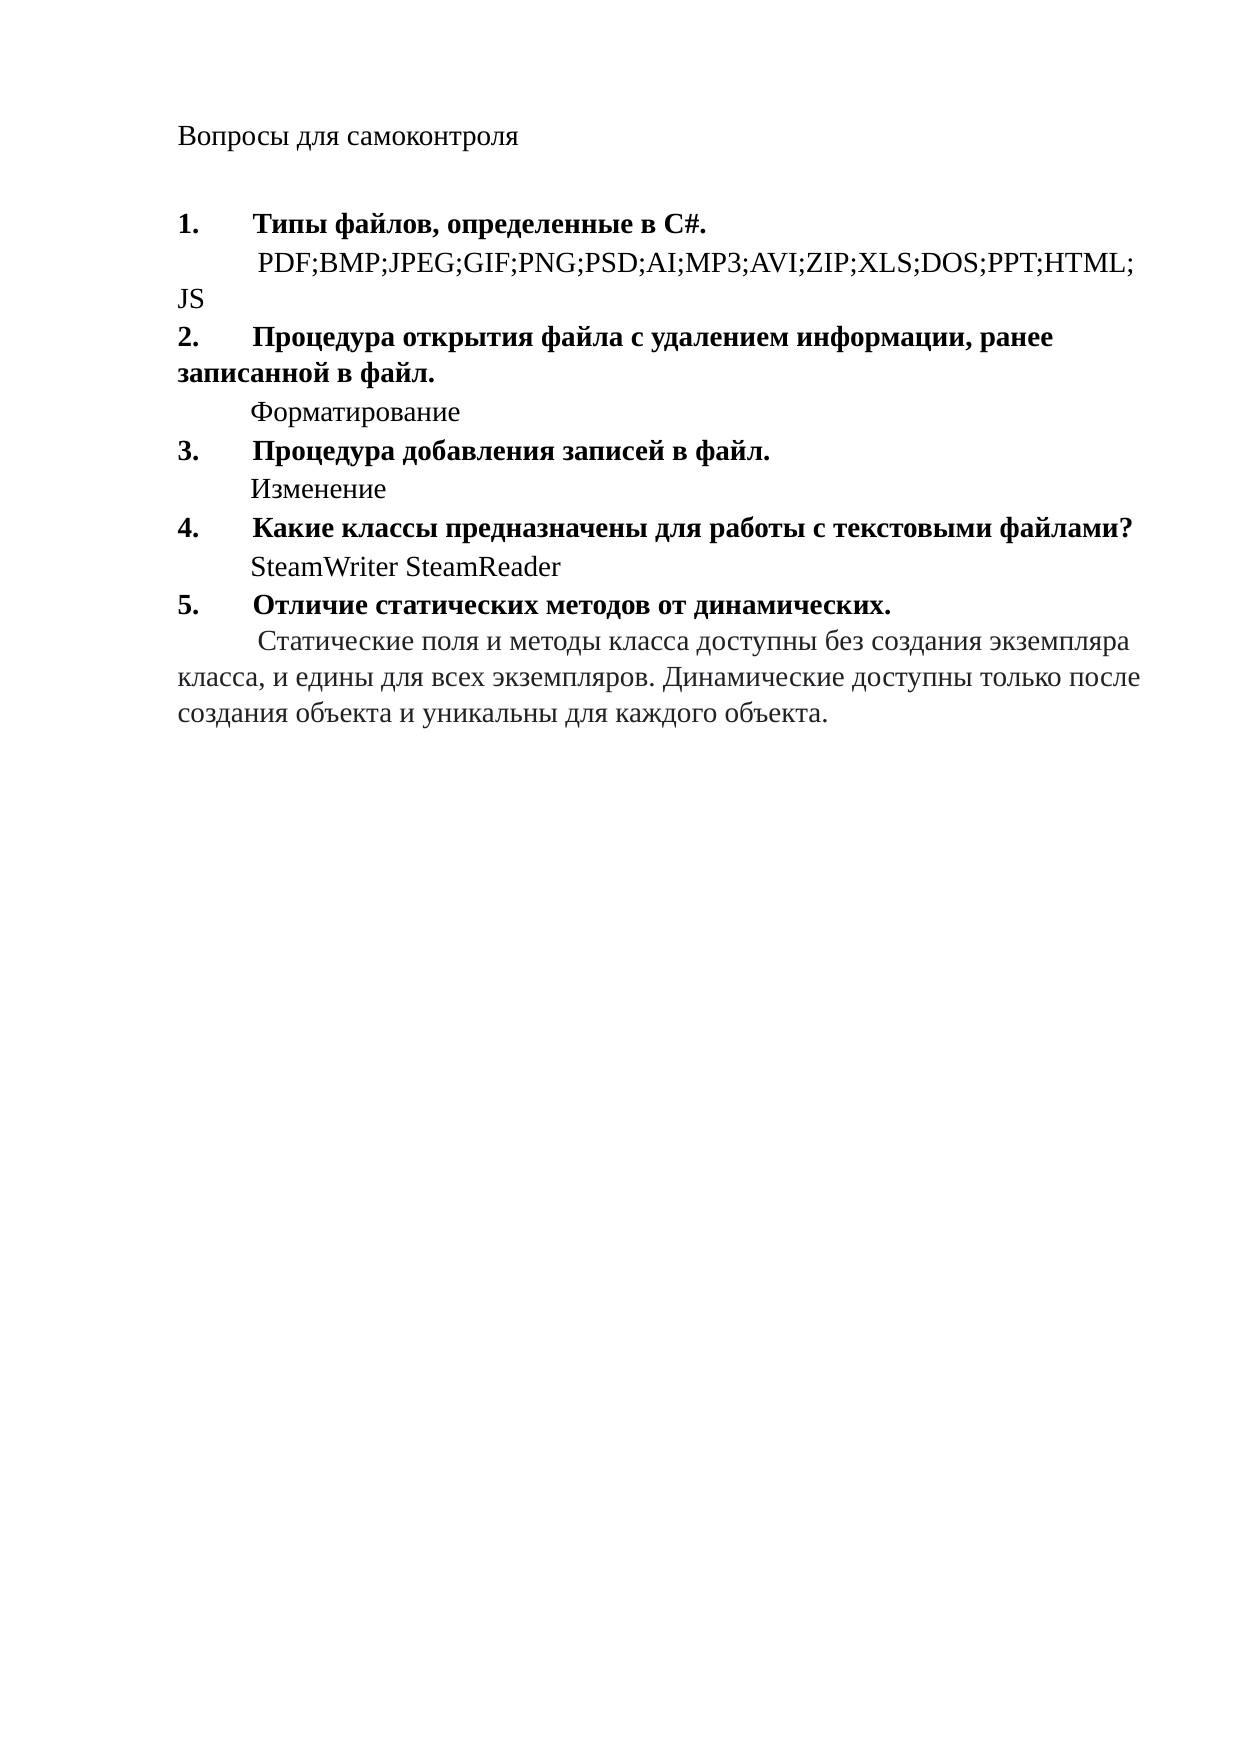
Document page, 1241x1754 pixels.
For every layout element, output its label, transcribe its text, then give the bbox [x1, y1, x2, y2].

list Отличие статических методов от динамических. [177, 587, 1152, 621]
list PDF;BMP;JPEG;GIF;PNG;PSD;AI;MP3;AVI;ZIP;XLS;DOS;PPT;HTML; JS [177, 245, 1152, 314]
list SteamWriter SteamReader [177, 549, 1152, 582]
list Какие классы предназначены для работы с текстовыми файлами? [177, 510, 1152, 543]
list Изменение [177, 471, 1152, 505]
text Вопросы для самоконтроля [177, 118, 1152, 152]
list Процедура открытия файла с удалением информации, ранее записанной в файл. [177, 319, 1152, 389]
list Типы файлов, определенные в C#. [177, 206, 1152, 240]
list Статические поля и методы класса доступны без создания экземпляра класса, и едины для всех экземпляров. Динамические доступны только после создания объекта и уникальны для каждого объекта. [177, 623, 1152, 728]
list Форматирование [177, 394, 1152, 428]
list Процедура добавления записей в файл. [177, 433, 1152, 466]
